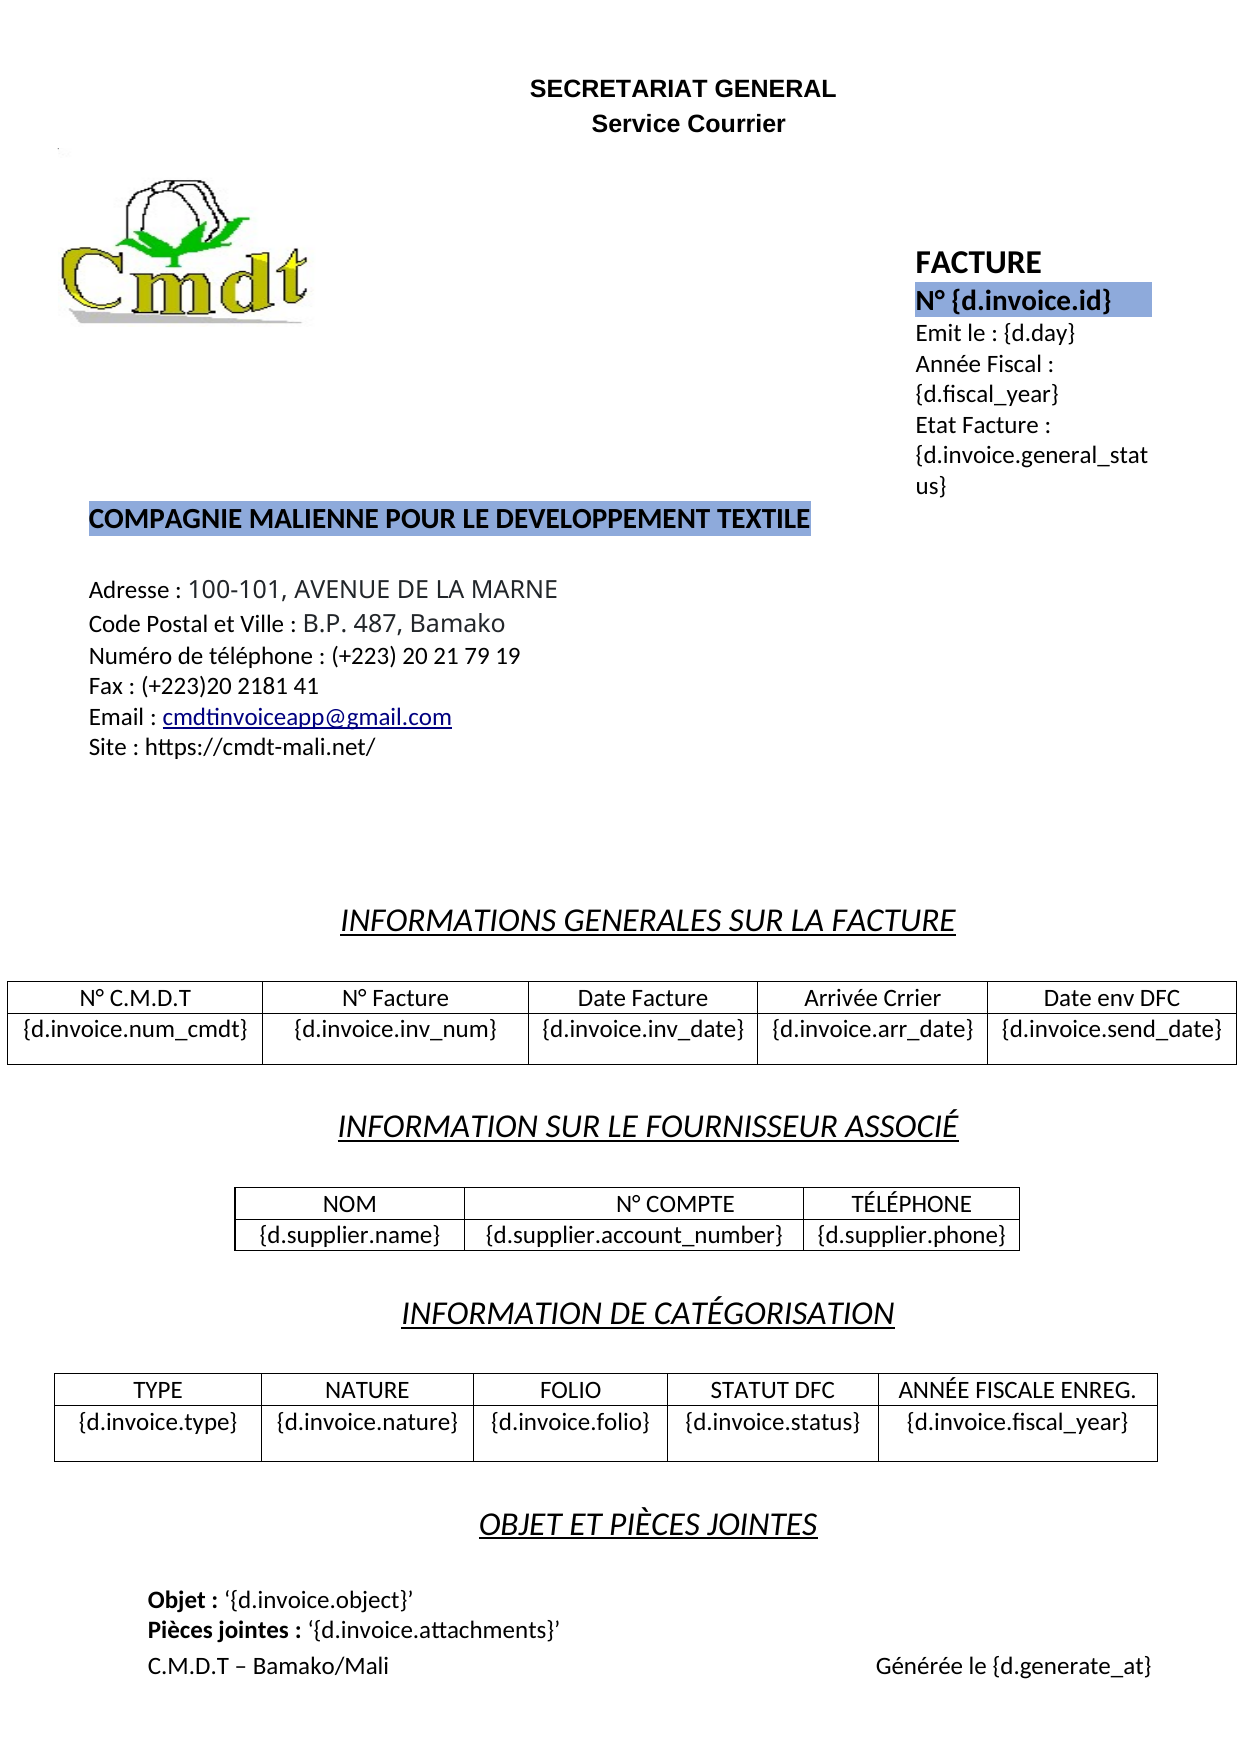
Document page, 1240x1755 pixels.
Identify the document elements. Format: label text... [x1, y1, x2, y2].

table_header Date env DFC [988, 982, 1236, 1012]
text INFORMATION SUR LE FOURNISSEUR ASSOCIÉ [148, 1106, 1152, 1146]
text Numéro de téléphone : (+223) 20 21 79 19 [88, 640, 1152, 671]
table_header N° Facture [263, 982, 528, 1012]
text Objet : ‘{d.invoice.object}’ [148, 1584, 1152, 1614]
table_header Date Facture [529, 982, 757, 1012]
text COMPAGNIE MALIENNE POUR LE DEVELOPPEMENT TEXTILE [88, 501, 1152, 536]
table_cell {d.invoice.arr_date} [758, 1014, 987, 1064]
table_cell {d.supplier.account_number} [465, 1220, 803, 1250]
text INFORMATIONS GENERALES SUR LA FACTURE [148, 899, 1152, 940]
table_cell {d.supplier.phone} [804, 1220, 1019, 1250]
text Etat Facture : {d.invoice.general_status} [915, 409, 1152, 501]
picture [57, 148, 316, 327]
table_cell {d.invoice.status} [668, 1406, 878, 1461]
table_header NOM [236, 1188, 464, 1218]
table_header N° COMPTE [465, 1188, 803, 1218]
table_cell {d.supplier.name} [236, 1220, 464, 1250]
table_cell {d.invoice.inv_date} [529, 1014, 757, 1064]
table_cell {d.invoice.fiscal_year} [879, 1406, 1157, 1461]
table_header TÉLÉPHONE [804, 1188, 1019, 1218]
table_header TYPE [55, 1374, 261, 1405]
table_cell {d.invoice.nature} [262, 1406, 473, 1461]
text OBJET ET PIÈCES JOINTES [148, 1503, 1152, 1543]
text Site : https://cmdt-mali.net/ [88, 732, 1152, 762]
table_cell {d.invoice.send_date} [988, 1014, 1236, 1064]
table_header Arrivée Crrier [758, 982, 987, 1012]
table_header FOLIO [474, 1374, 667, 1405]
text Email : cmdtinvoiceapp@gmail.com [88, 701, 1152, 732]
text FACTURE [915, 241, 1152, 282]
text N° {d.invoice.id} [915, 282, 1152, 317]
text Code Postal et Ville : B.P. 487, Bamako [88, 606, 1152, 640]
table_header ANNÉE FISCALE ENREG. [879, 1374, 1157, 1405]
text Emit le : {d.day} [915, 317, 1152, 348]
text Fax : (+223)20 2181 41 [88, 671, 1152, 701]
table_cell {d.invoice.type} [55, 1406, 261, 1461]
text Adresse : 100-101, AVENUE DE LA MARNE [88, 572, 1152, 606]
table_cell {d.invoice.folio} [474, 1406, 667, 1461]
table_header N° C.M.D.T [8, 982, 262, 1012]
table_header NATURE [262, 1374, 473, 1405]
table_cell {d.invoice.num_cmdt} [8, 1014, 262, 1064]
text Pièces jointes : ‘{d.invoice.attachments}’ [148, 1614, 1152, 1645]
table_cell {d.invoice.inv_num} [263, 1014, 528, 1064]
text Année Fiscal : {d.fiscal_year} [915, 348, 1152, 409]
text INFORMATION DE CATÉGORISATION [148, 1292, 1152, 1333]
table_header STATUT DFC [668, 1374, 878, 1405]
